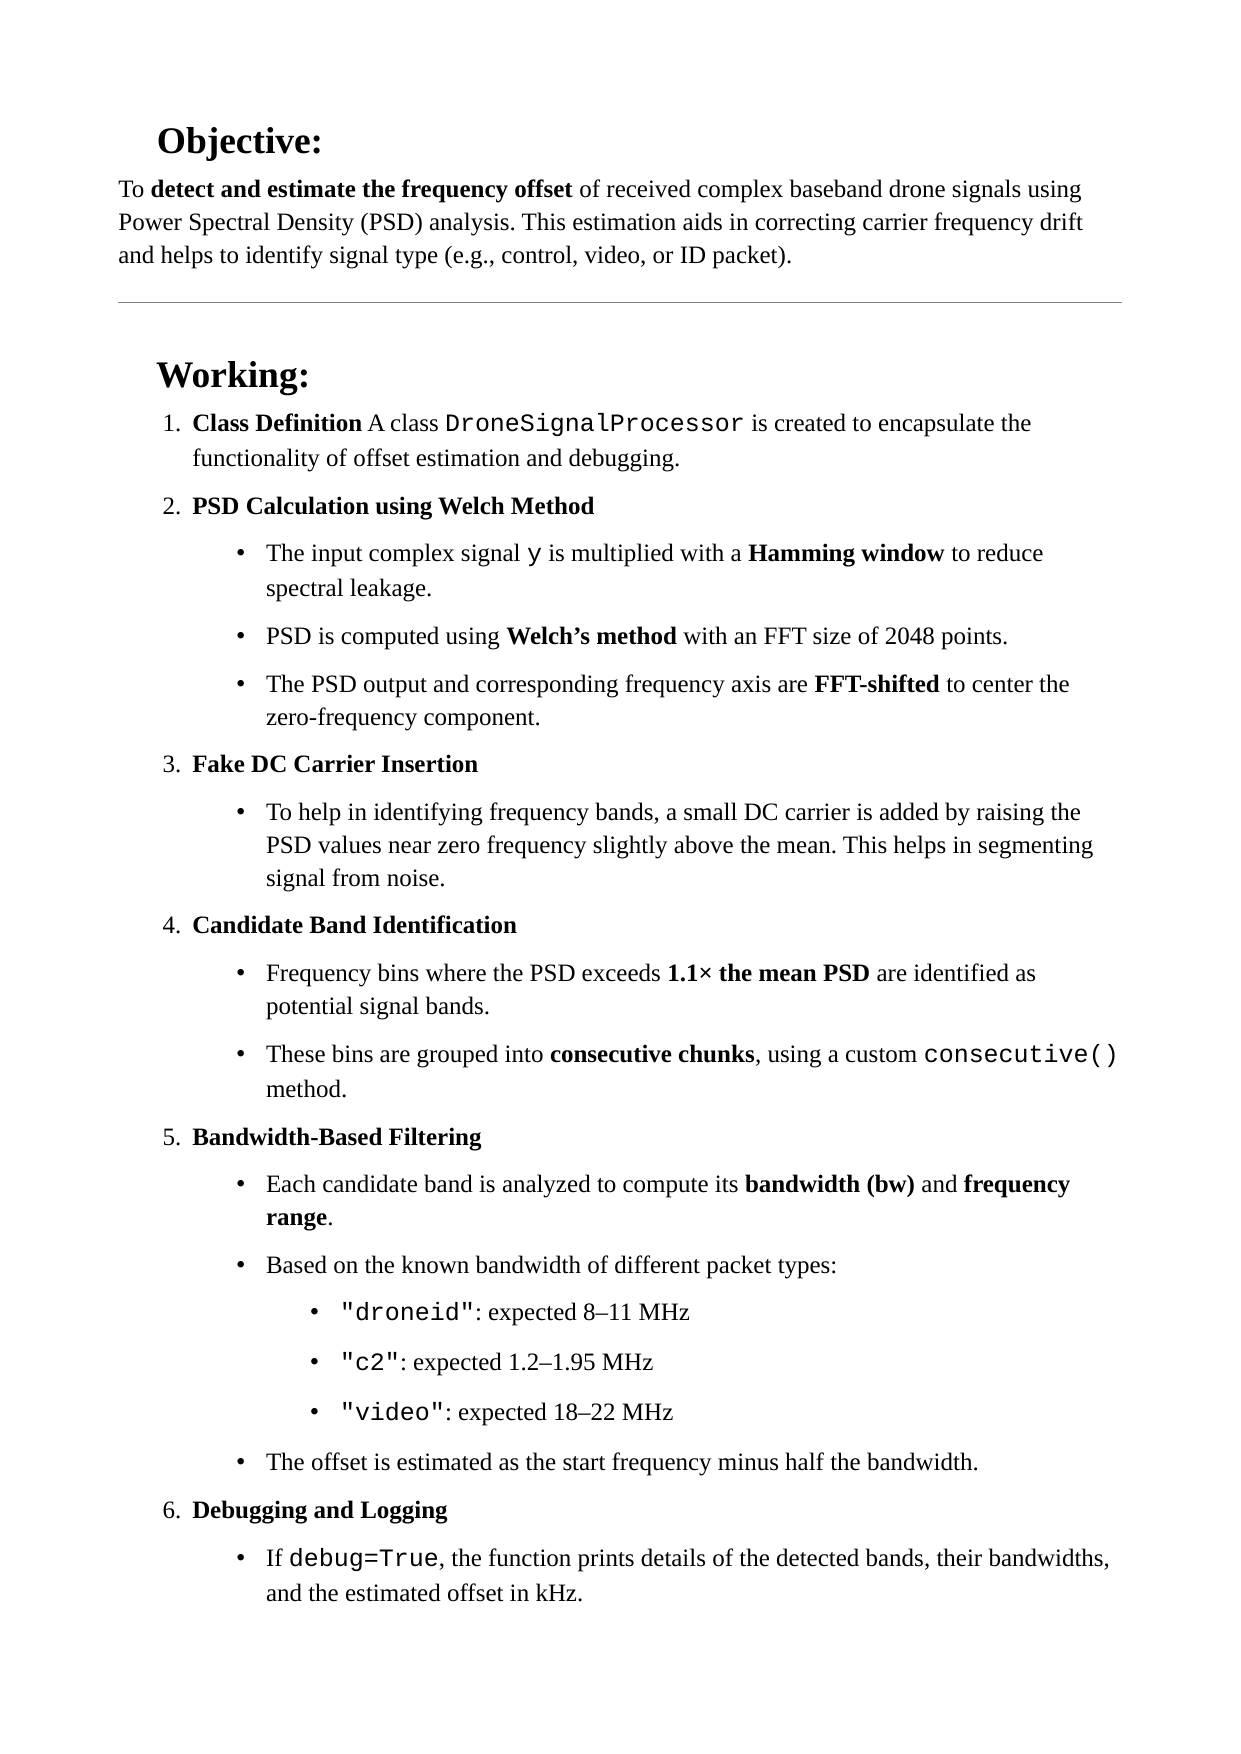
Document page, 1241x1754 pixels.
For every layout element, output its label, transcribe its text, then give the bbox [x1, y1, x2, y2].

text To detect and estimate the frequency offset of received complex baseband drone signals using Power Spectral Density (PSD) analysis. This estimation aids in correcting carrier frequency drift and helps to identify signal type (e.g., control, video, or ID packet). [118, 174, 1122, 268]
list The offset is estimated as the start frequency minus half the bandwidth. [236, 1447, 1122, 1476]
list The input complex signal y is multiplied with a Hamming window to reduce spectral leakage. [236, 538, 1122, 602]
list Bandwidth-Based Filtering [162, 1122, 1122, 1150]
subtitle 🔧 Working: [118, 352, 1122, 396]
list Frequency bins where the PSD exceeds 1.1× the mean PSD are identified as potential signal bands. [236, 958, 1122, 1020]
list Class Definition A class DroneSignalProcessor is created to encapsulate the functionality of offset estimation and debugging. [162, 408, 1122, 472]
list Fake DC Carrier Insertion [162, 749, 1122, 778]
list Debugging and Logging [162, 1495, 1122, 1524]
list Based on the known bandwidth of different packet types: [236, 1250, 1122, 1278]
list "video": expected 18–22 MHz [310, 1397, 1122, 1428]
list The PSD output and corresponding frequency axis are FFT-shifted to center the zero-frequency component. [236, 669, 1122, 731]
list "droneid": expected 8–11 MHz [310, 1297, 1122, 1328]
list PSD Calculation using Welch Method [162, 491, 1122, 519]
list If debug=True, the function prints details of the detected bands, their bandwidths, and the estimated offset in kHz. [236, 1543, 1122, 1606]
list Candidate Band Identification [162, 911, 1122, 939]
list These bins are grouped into consecutive chunks, using a custom consecutive() method. [236, 1039, 1122, 1103]
subtitle 🎯 Objective: [118, 118, 1122, 161]
list "c2": expected 1.2–1.95 MHz [310, 1347, 1122, 1378]
list To help in identifying frequency bands, a small DC carrier is added by raising the PSD values near zero frequency slightly above the mean. This helps in segmenting signal from noise. [236, 797, 1122, 892]
list PSD is computed using Welch’s method with an FFT size of 2048 points. [236, 621, 1122, 650]
list Each candidate band is analyzed to compute its bandwidth (bw) and frequency range. [236, 1169, 1122, 1231]
